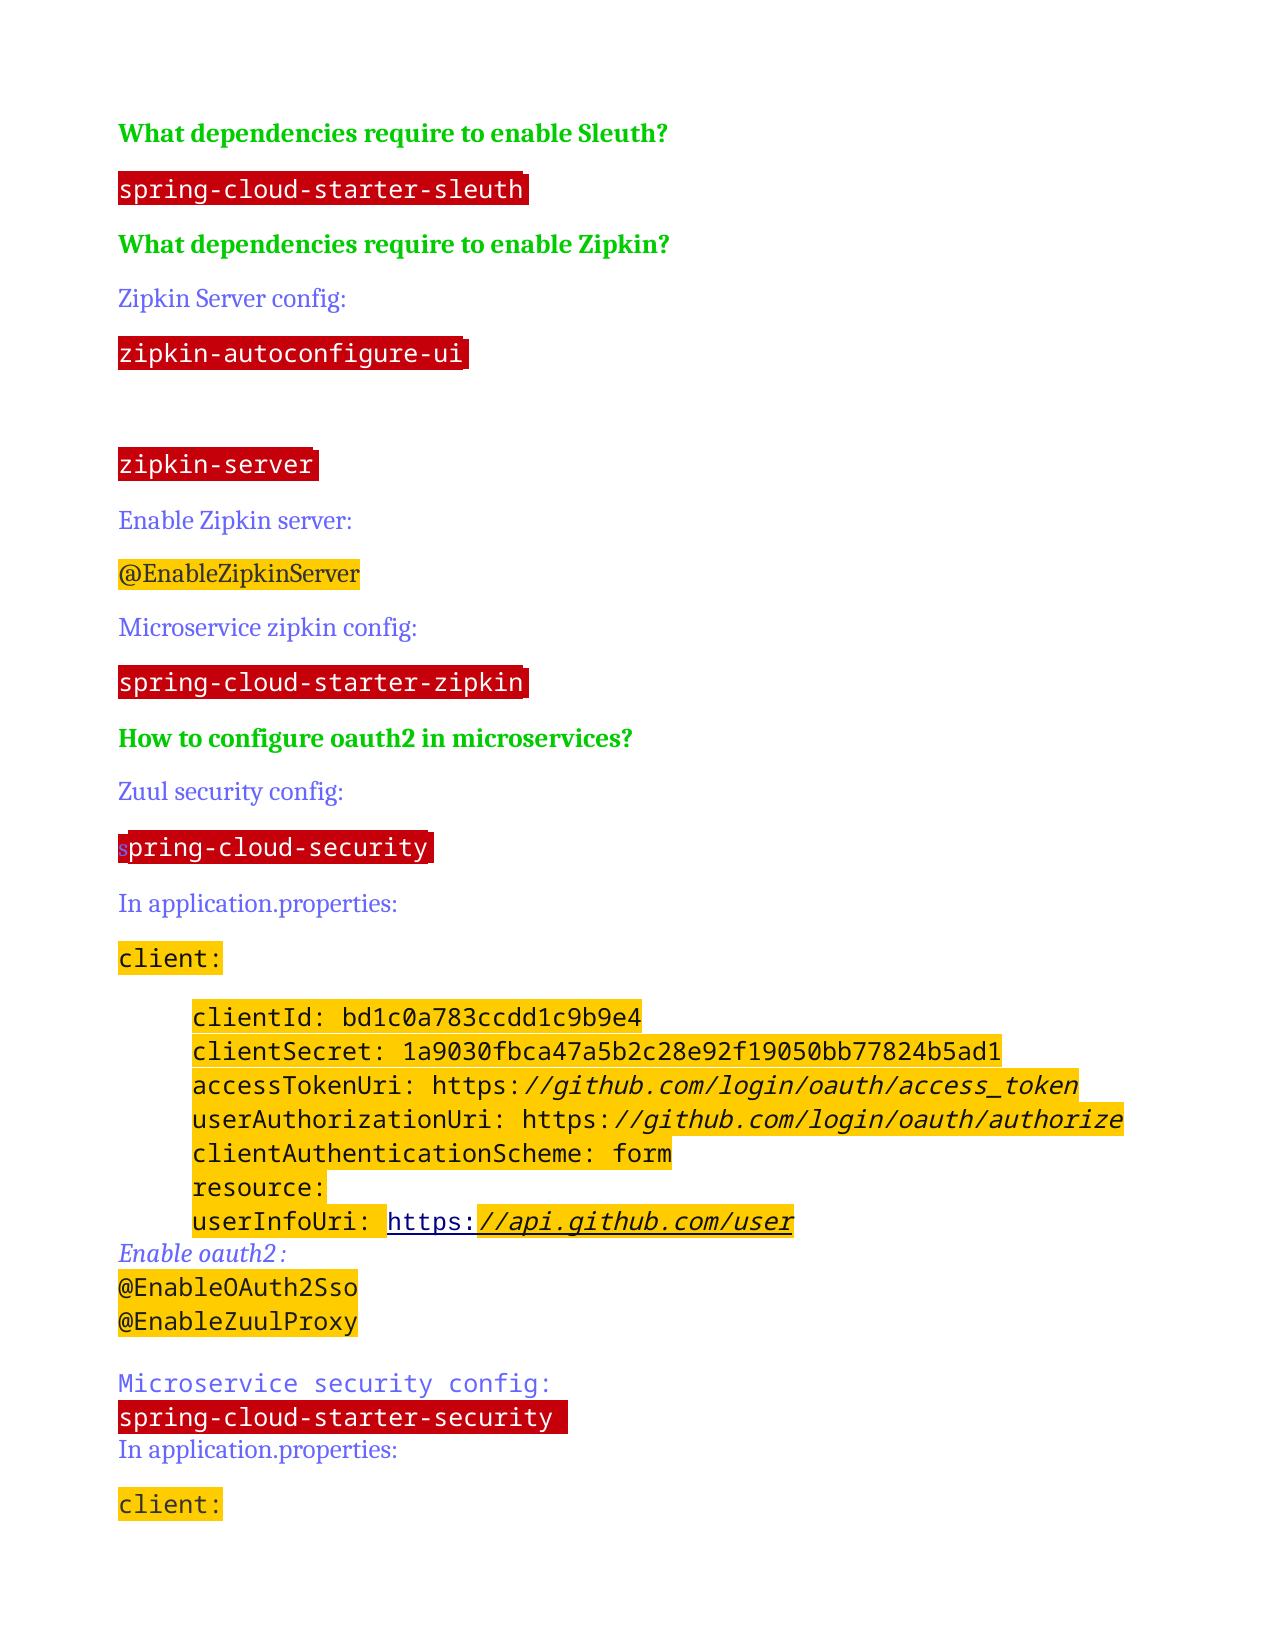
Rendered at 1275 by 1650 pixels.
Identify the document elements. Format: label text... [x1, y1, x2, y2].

text In application.properties: [118, 888, 1157, 919]
text How to configure oauth2 in microservices? [118, 723, 1157, 754]
text @EnableOAuth2Sso [118, 1269, 1157, 1303]
list clientAuthenticationScheme: form [118, 1136, 1157, 1170]
list accessTokenUri: https://github.com/login/oauth/access_token [118, 1067, 1157, 1102]
text spring-cloud-security [118, 830, 1157, 864]
text @EnableZipkinServer [118, 558, 1157, 590]
list userAuthorizationUri: https://github.com/login/oauth/authorize [118, 1102, 1157, 1136]
text What dependencies require to enable Zipkin? [118, 229, 1157, 261]
text Zuul security config: [118, 776, 1157, 808]
list resource: [118, 1170, 1157, 1204]
list clientSecret: 1a9030fbca47a5b2c28e92f19050bb77824b5ad1 [118, 1033, 1157, 1067]
text spring-cloud-starter-zipkin [118, 665, 1157, 699]
text client: [118, 941, 1157, 975]
text Enable oauth2 : [118, 1238, 1157, 1269]
text @EnableZuulProxy [118, 1303, 1157, 1337]
text In application.properties: [118, 1434, 1157, 1465]
text What dependencies require to enable Sleuth? [118, 118, 1157, 149]
list clientId: bd1c0a783ccdd1c9b9e4 [118, 999, 1157, 1033]
text zipkin-server [118, 447, 1157, 481]
text spring-cloud-starter-sleuth [118, 171, 1157, 205]
text client: [118, 1487, 1157, 1521]
text Microservice security config: [118, 1366, 1157, 1400]
text Zipkin Server config: [118, 283, 1157, 314]
list userInfoUri: https://api.github.com/user [118, 1204, 1157, 1238]
text Microservice zipkin config: [118, 612, 1157, 643]
text zipkin-autoconfigure-ui [118, 336, 1157, 370]
text Enable Zipkin server: [118, 505, 1157, 536]
text spring-cloud-starter-security [118, 1400, 1157, 1434]
